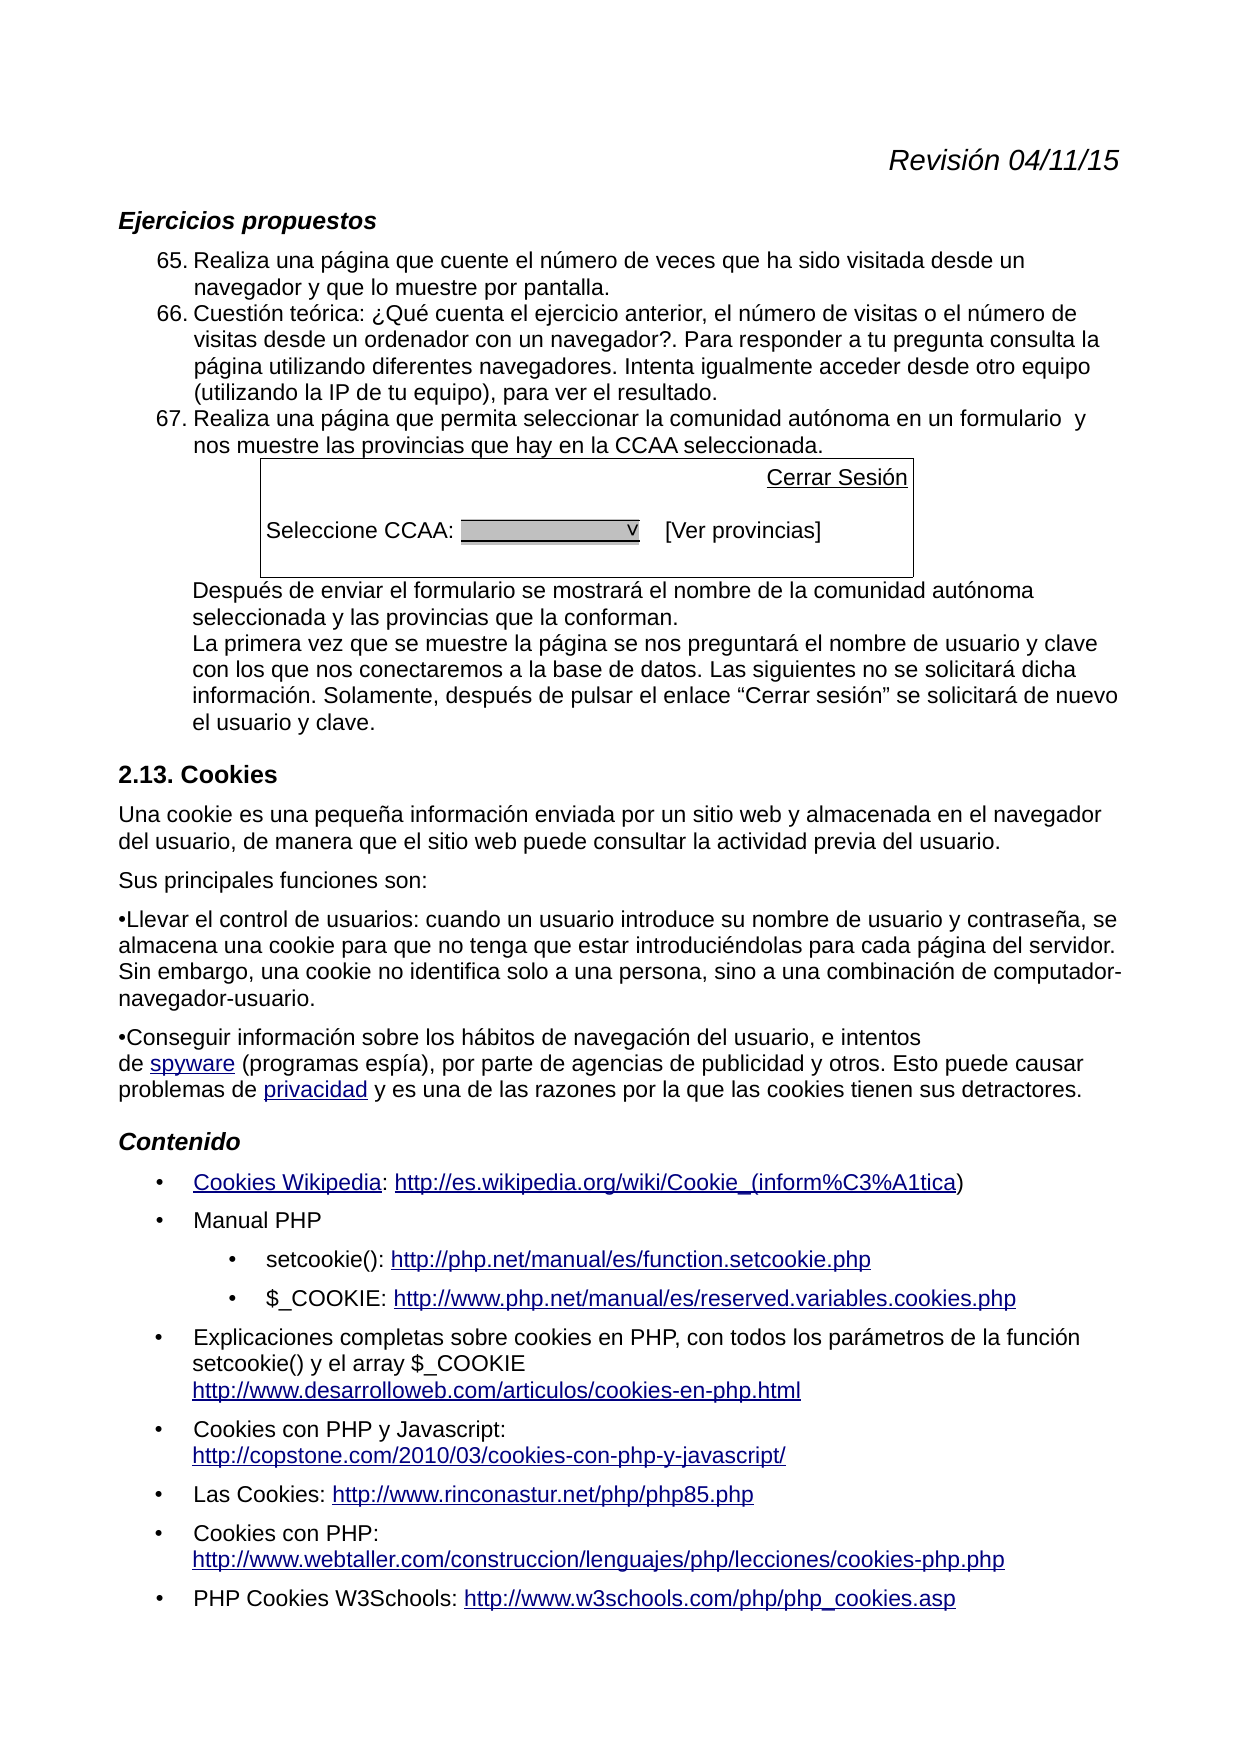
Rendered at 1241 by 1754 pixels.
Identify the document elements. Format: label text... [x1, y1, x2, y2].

list Llevar el control de usuarios: cuando un usuario introduce su nombre de usuario y contraseña, se almacena una cookie para que no tenga que estar introduciéndolas para cada página del servidor. Sin embargo, una cookie no identifica solo a una persona, sino a una combinación de computador-navegador-usuario. [118, 906, 1122, 1011]
list Cookies con PHP: http://www.webtaller.com/construccion/lenguajes/php/lecciones/cookies-php.php [154, 1519, 1122, 1572]
list Las Cookies: http://www.rinconastur.net/php/php85.php [154, 1481, 1122, 1507]
subtitle Contenido [118, 1127, 1122, 1156]
subtitle 2.13. Cookies [118, 760, 1122, 789]
list Conseguir información sobre los hábitos de navegación del usuario, e intentos de spyware (programas espía), por parte de agencias de publicidad y otros. Esto puede causar problemas de privacidad y es una de las razones por la que las cookies tienen sus detractores. [118, 1023, 1122, 1102]
text Sus principales funciones son: [118, 867, 1122, 893]
list PHP Cookies W3Schools: http://www.w3schools.com/php/php_cookies.asp [156, 1585, 1122, 1611]
list Cookies Wikipedia: http://es.wikipedia.org/wiki/Cookie_(inform%C3%A1tica) [156, 1168, 1122, 1195]
text Una cookie es una pequeña información enviada por un sitio web y almacenada en el navegador del usuario, de manera que el sitio web puede consultar la actividad previa del usuario. [118, 801, 1122, 854]
list Realiza una página que cuente el número de veces que ha sido visitada desde un navegador y que lo muestre por pantalla. [156, 247, 1122, 300]
list Manual PHP [156, 1207, 1122, 1234]
text Después de enviar el formulario se mostrará el nombre de la comunidad autónoma seleccionada y las provincias que la conforman. [192, 577, 1122, 630]
text La primera vez que se muestre la página se nos preguntará el nombre de usuario y clave con los que nos conectaremos a la base de datos. Las siguientes no se solicitará dicha información. Solamente, después de pulsar el enlace “Cerrar sesión” se solicitará de nuevo el usuario y clave. [192, 630, 1122, 735]
list Cuestión teórica: ¿Qué cuenta el ejercicio anterior, el número de visitas o el número de visitas desde un ordenador con un navegador?. Para responder a tu pregunta consulta la página utilizando diferentes navegadores. Intenta igualmente acceder desde otro equipo (utilizando la IP de tu equipo), para ver el resultado. [156, 300, 1122, 405]
list Realiza una página que permita seleccionar la comunidad autónoma en un formulario y nos muestre las provincias que hay en la CCAA seleccionada. [156, 405, 1122, 458]
list $_COOKIE: http://www.php.net/manual/es/reserved.variables.cookies.php [228, 1285, 1122, 1311]
table_header Cerrar Sesión Seleccione CCAA: ˅ [Ver provincias] [261, 459, 913, 577]
list Cookies con PHP y Javascript: http://copstone.com/2010/03/cookies-con-php-y-javascript/ [154, 1416, 1122, 1468]
list setcookie(): http://php.net/manual/es/function.setcookie.php [228, 1246, 1122, 1273]
list Explicaciones completas sobre cookies en PHP, con todos los parámetros de la función setcookie() y el array $_COOKIE http://www.desarrolloweb.com/articulos/cookies-en-php.html [154, 1324, 1122, 1403]
subtitle Ejercicios propuestos [118, 206, 1122, 235]
